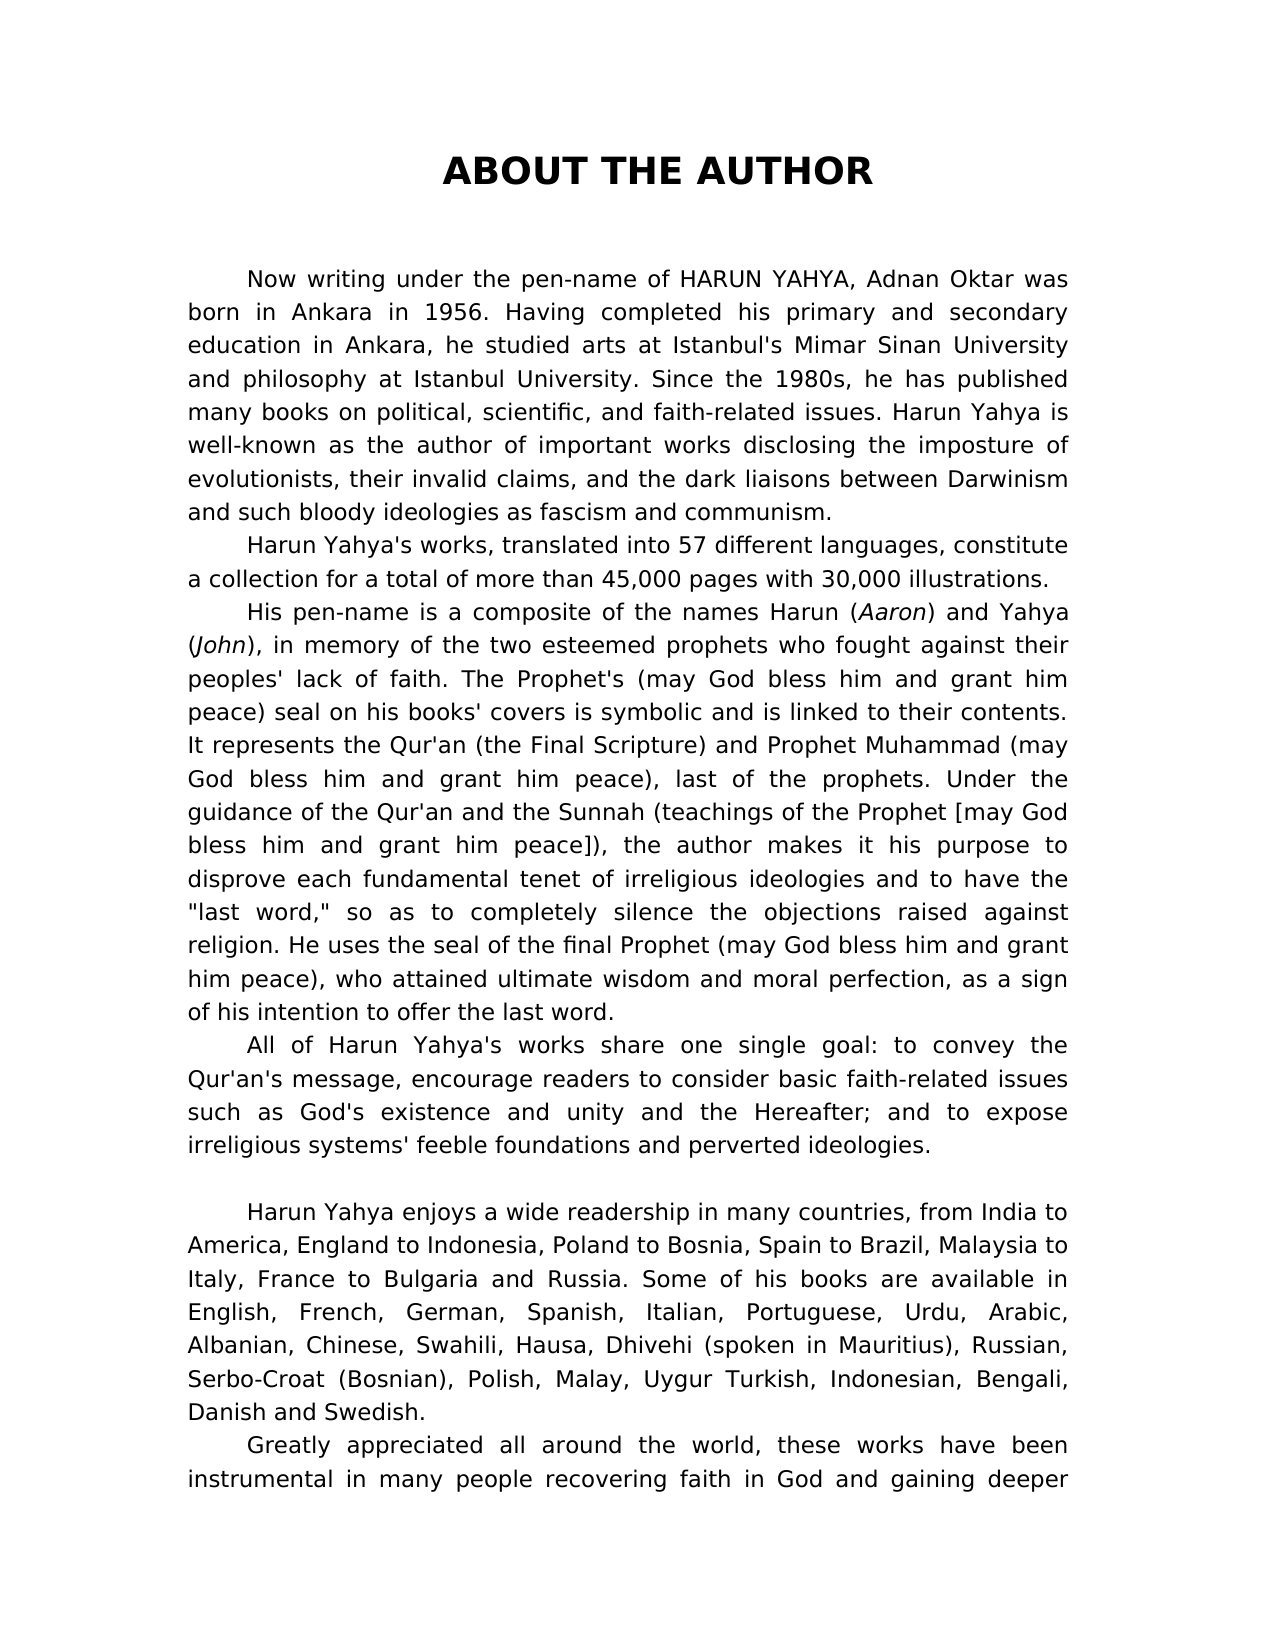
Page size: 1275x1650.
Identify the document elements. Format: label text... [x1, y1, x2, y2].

text His pen-name is a composite of the names Harun (Aaron) and Yahya (John), in memory of the two esteemed prophets who fought against their peoples' lack of faith. The Prophet's (may God bless him and grant him peace) seal on his books' covers is symbolic and is linked to their contents. It represents the Qur'an (the Final Scripture) and Prophet Muhammad (may God bless him and grant him peace), last of the prophets. Under the guidance of the Qur'an and the Sunnah (teachings of the Prophet [may God bless him and grant him peace]), the author makes it his purpose to disprove each fundamental tenet of irreligious ideologies and to have the "last word," so as to completely silence the objections raised against religion. He uses the seal of the final Prophet (may God bless him and grant him peace), who attained ultimate wisdom and moral perfection, as a sign of his intention to offer the last word. [187, 594, 1070, 1027]
text ABOUT THE AUTHOR [187, 150, 1070, 194]
text Harun Yahya enjoys a wide readership in many countries, from India to America, England to Indonesia, Poland to Bosnia, Spain to Brazil, Malaysia to Italy, France to Bulgaria and Russia. Some of his books are available in English, French, German, Spanish, Italian, Portuguese, Urdu, Arabic, Albanian, Chinese, Swahili, Hausa, Dhivehi (spoken in Mauritius), Russian, Serbo-Croat (Bosnian), Polish, Malay, Uygur Turkish, Indonesian, Bengali, Danish and Swedish. [187, 1194, 1070, 1427]
text Harun Yahya's works, translated into 57 different languages, constitute a collection for a total of more than 45,000 pages with 30,000 illustrations. [187, 527, 1070, 594]
text Now writing under the pen-name of HARUN YAHYA, Adnan Oktar was born in Ankara in 1956. Having completed his primary and secondary education in Ankara, he studied arts at Istanbul's Mimar Sinan University and philosophy at Istanbul University. Since the 1980s, he has published many books on political, scientific, and faith-related issues. Harun Yahya is well-known as the author of important works disclosing the imposture of evolutionists, their invalid claims, and the dark liaisons between Darwinism and such bloody ideologies as fascism and communism. [187, 260, 1070, 527]
text All of Harun Yahya's works share one single goal: to convey the Qur'an's message, encourage readers to consider basic faith-related issues such as God's existence and unity and the Hereafter; and to expose irreligious systems' feeble foundations and perverted ideologies. [187, 1027, 1070, 1160]
text Greatly appreciated all around the world, these works have been instrumental in many people recovering faith in God and gaining deeper [187, 1427, 1070, 1494]
